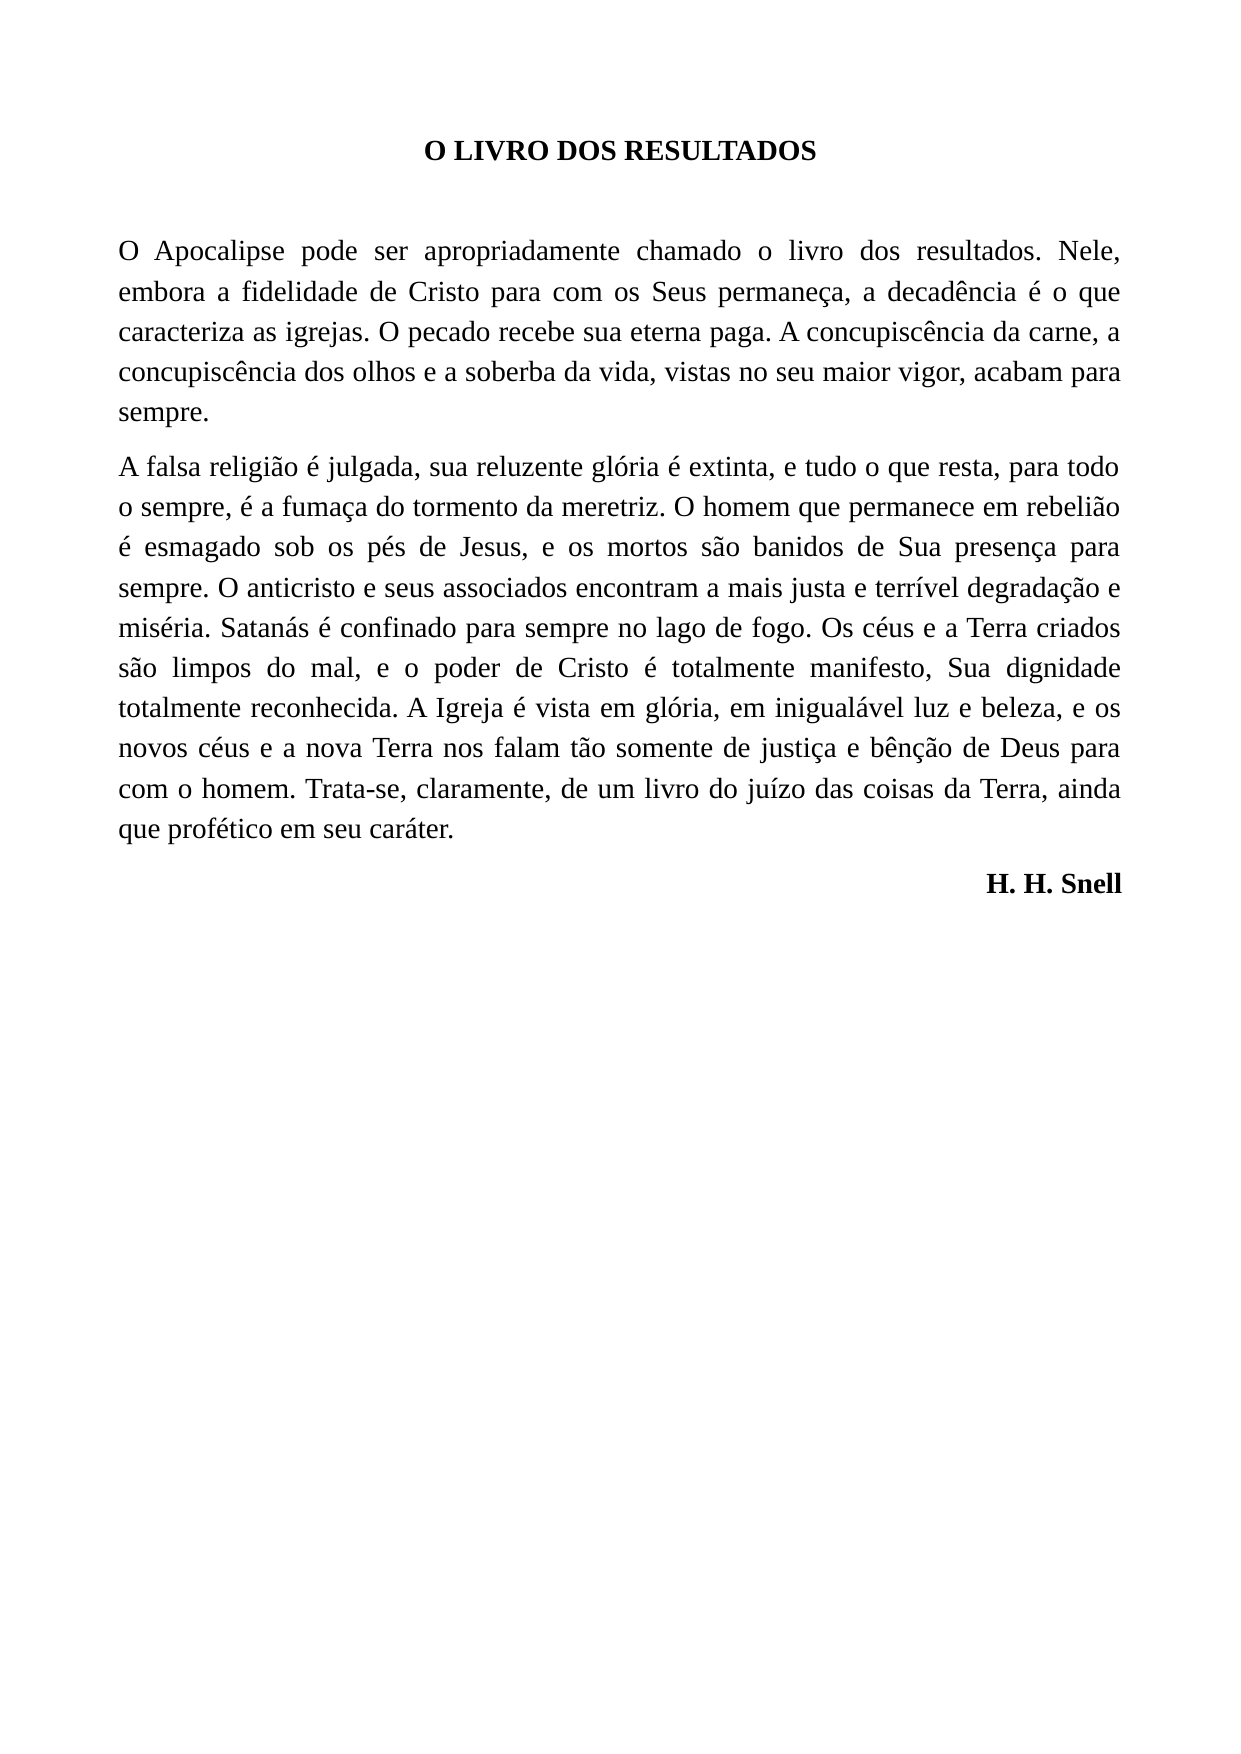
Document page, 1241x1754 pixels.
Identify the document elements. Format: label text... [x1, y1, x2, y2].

text O Apocalipse pode ser apropriadamente chamado o livro dos resultados. Nele, embora a fidelidade de Cristo para com os Seus permaneça, a decadência é o que caracteriza as igrejas. O pecado recebe sua eterna paga. A concupiscência da carne, a concupiscência dos olhos e a soberba da vida, vistas no seu maior vigor, acabam para sempre. [118, 233, 1122, 428]
text H. H. Snell [118, 866, 1122, 899]
subtitle O LIVRO DOS RESULTADOS [118, 133, 1122, 166]
text A falsa religião é julgada, sua reluzente glória é extinta, e tudo o que resta, para todo o sempre, é a fumaça do tormento da meretriz. O homem que permanece em rebelião é esmagado sob os pés de Jesus, e os mortos são banidos de Sua presença para sempre. O anticristo e seus associados encontram a mais justa e terrível degradação e miséria. Satanás é confinado para sempre no lago de fogo. Os céus e a Terra criados são limpos do mal, e o poder de Cristo é totalmente manifesto, Sua dignidade totalmente reconhecida. A Igreja é vista em glória, em inigualável luz e beleza, e os novos céus e a nova Terra nos falam tão somente de justiça e bênção de Deus para com o homem. Trata-se, claramente, de um livro do juízo das coisas da Terra, ainda que profético em seu caráter. [118, 449, 1122, 844]
